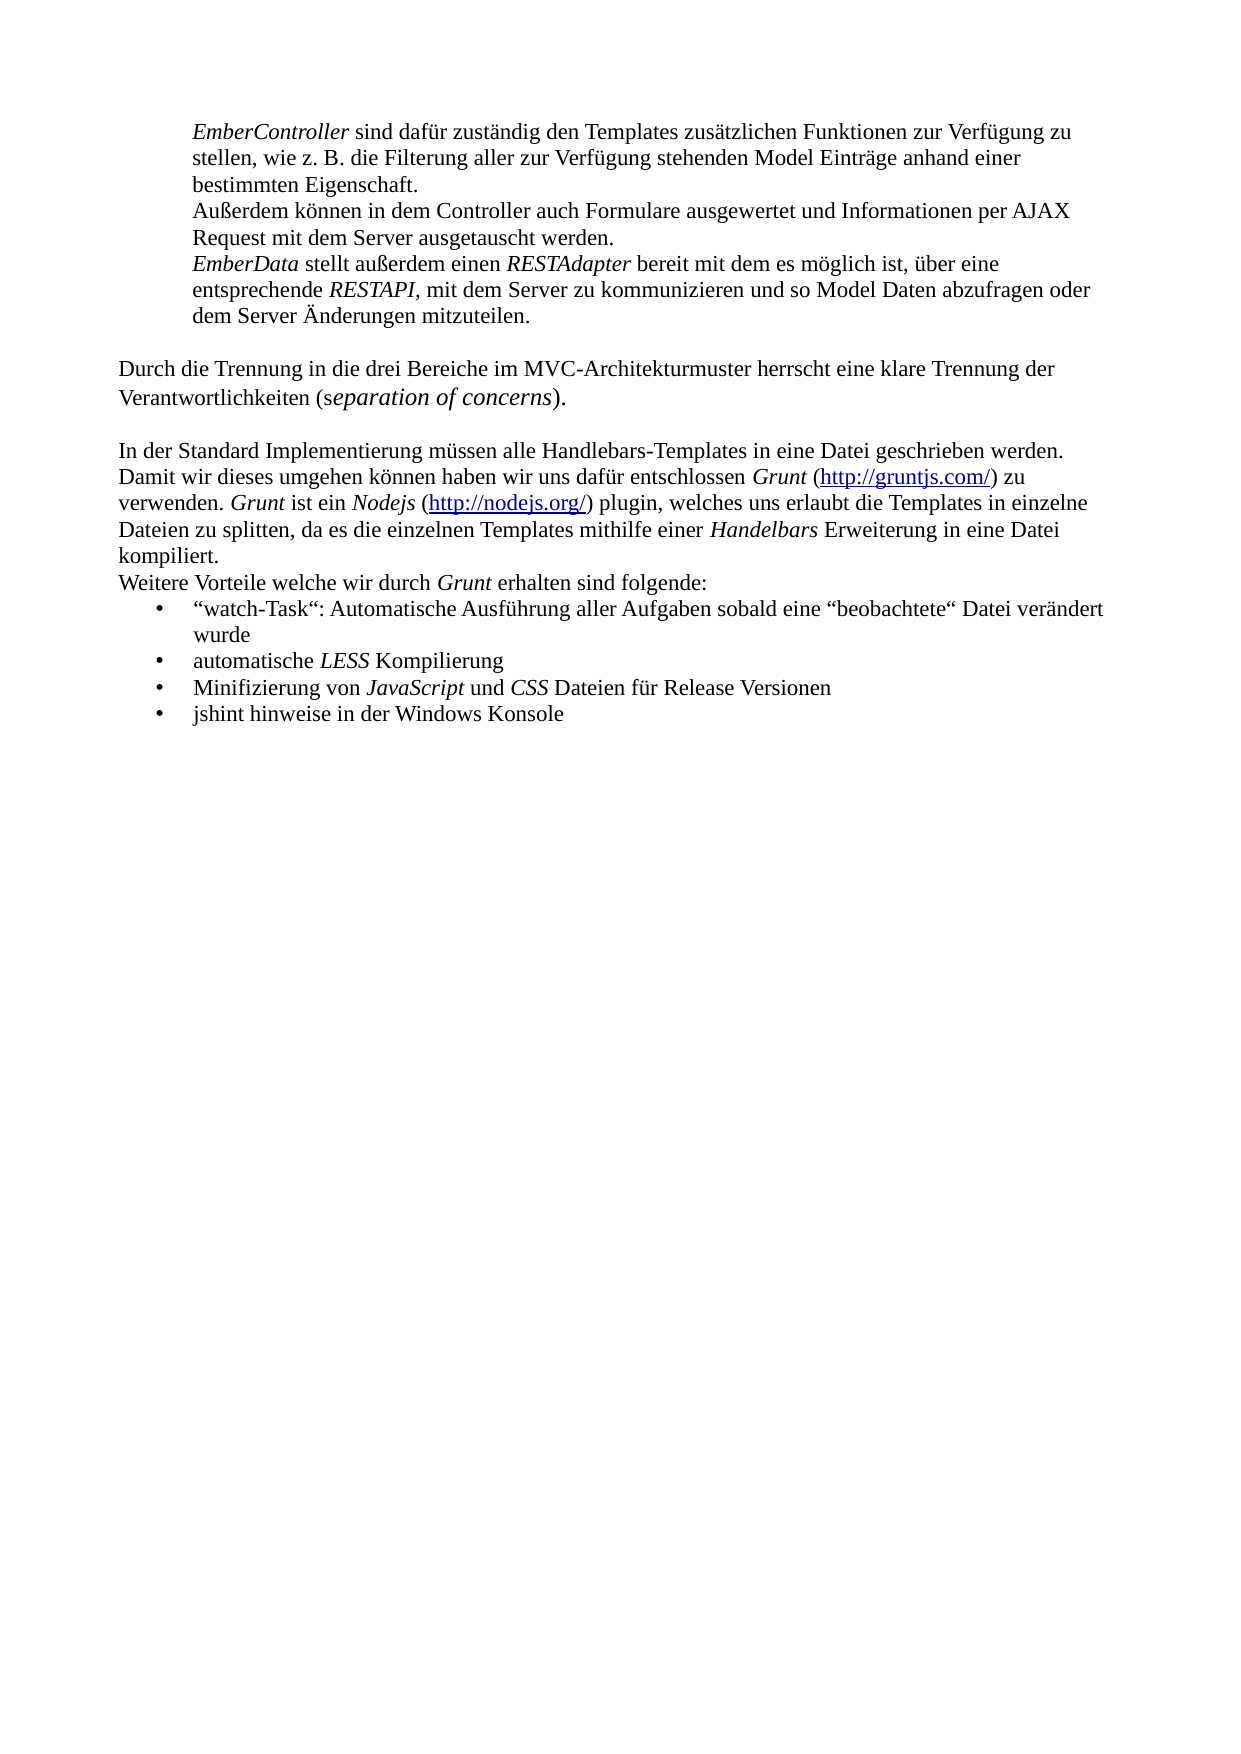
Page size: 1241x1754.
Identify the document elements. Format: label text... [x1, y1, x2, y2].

list automatische LESS Kompilierung [156, 648, 1122, 674]
text EmberController sind dafür zuständig den Templates zusätzlichen Funktionen zur Verfügung zu stellen, wie z. B. die Filterung aller zur Verfügung stehenden Model Einträge anhand einer bestimmten Eigenschaft. [118, 118, 1122, 197]
text Weitere Vorteile welche wir durch Grunt erhalten sind folgende: [118, 568, 1122, 595]
text Außerdem können in dem Controller auch Formulare ausgewertet und Informationen per AJAX Request mit dem Server ausgetauscht werden. [118, 197, 1122, 250]
text In der Standard Implementierung müssen alle Handlebars-Templates in eine Datei geschrieben werden. Damit wir dieses umgehen können haben wir uns dafür entschlossen Grunt (http://gruntjs.com/) zu verwenden. Grunt ist ein Nodejs (http://nodejs.org/) plugin, welches uns erlaubt die Templates in einzelne Dateien zu splitten, da es die einzelnen Templates mithilfe einer Handelbars Erweiterung in eine Datei kompiliert. [118, 437, 1122, 568]
list “watch-Task“: Automatische Ausführung aller Aufgaben sobald eine “beobachtete“ Datei verändert wurde [156, 595, 1122, 648]
list Minifizierung von JavaScript und CSS Dateien für Release Versionen [156, 674, 1122, 700]
text EmberData stellt außerdem einen RESTAdapter bereit mit dem es möglich ist, über eine entsprechende RESTAPI, mit dem Server zu kommunizieren und so Model Daten abzufragen oder dem Server Änderungen mitzuteilen. [118, 250, 1122, 329]
list jshint hinweise in der Windows Konsole [156, 700, 1122, 727]
text Durch die Trennung in die drei Bereiche im MVC-Architekturmuster herrscht eine klare Trennung der Verantwortlichkeiten (separation of concerns). [118, 355, 1122, 410]
